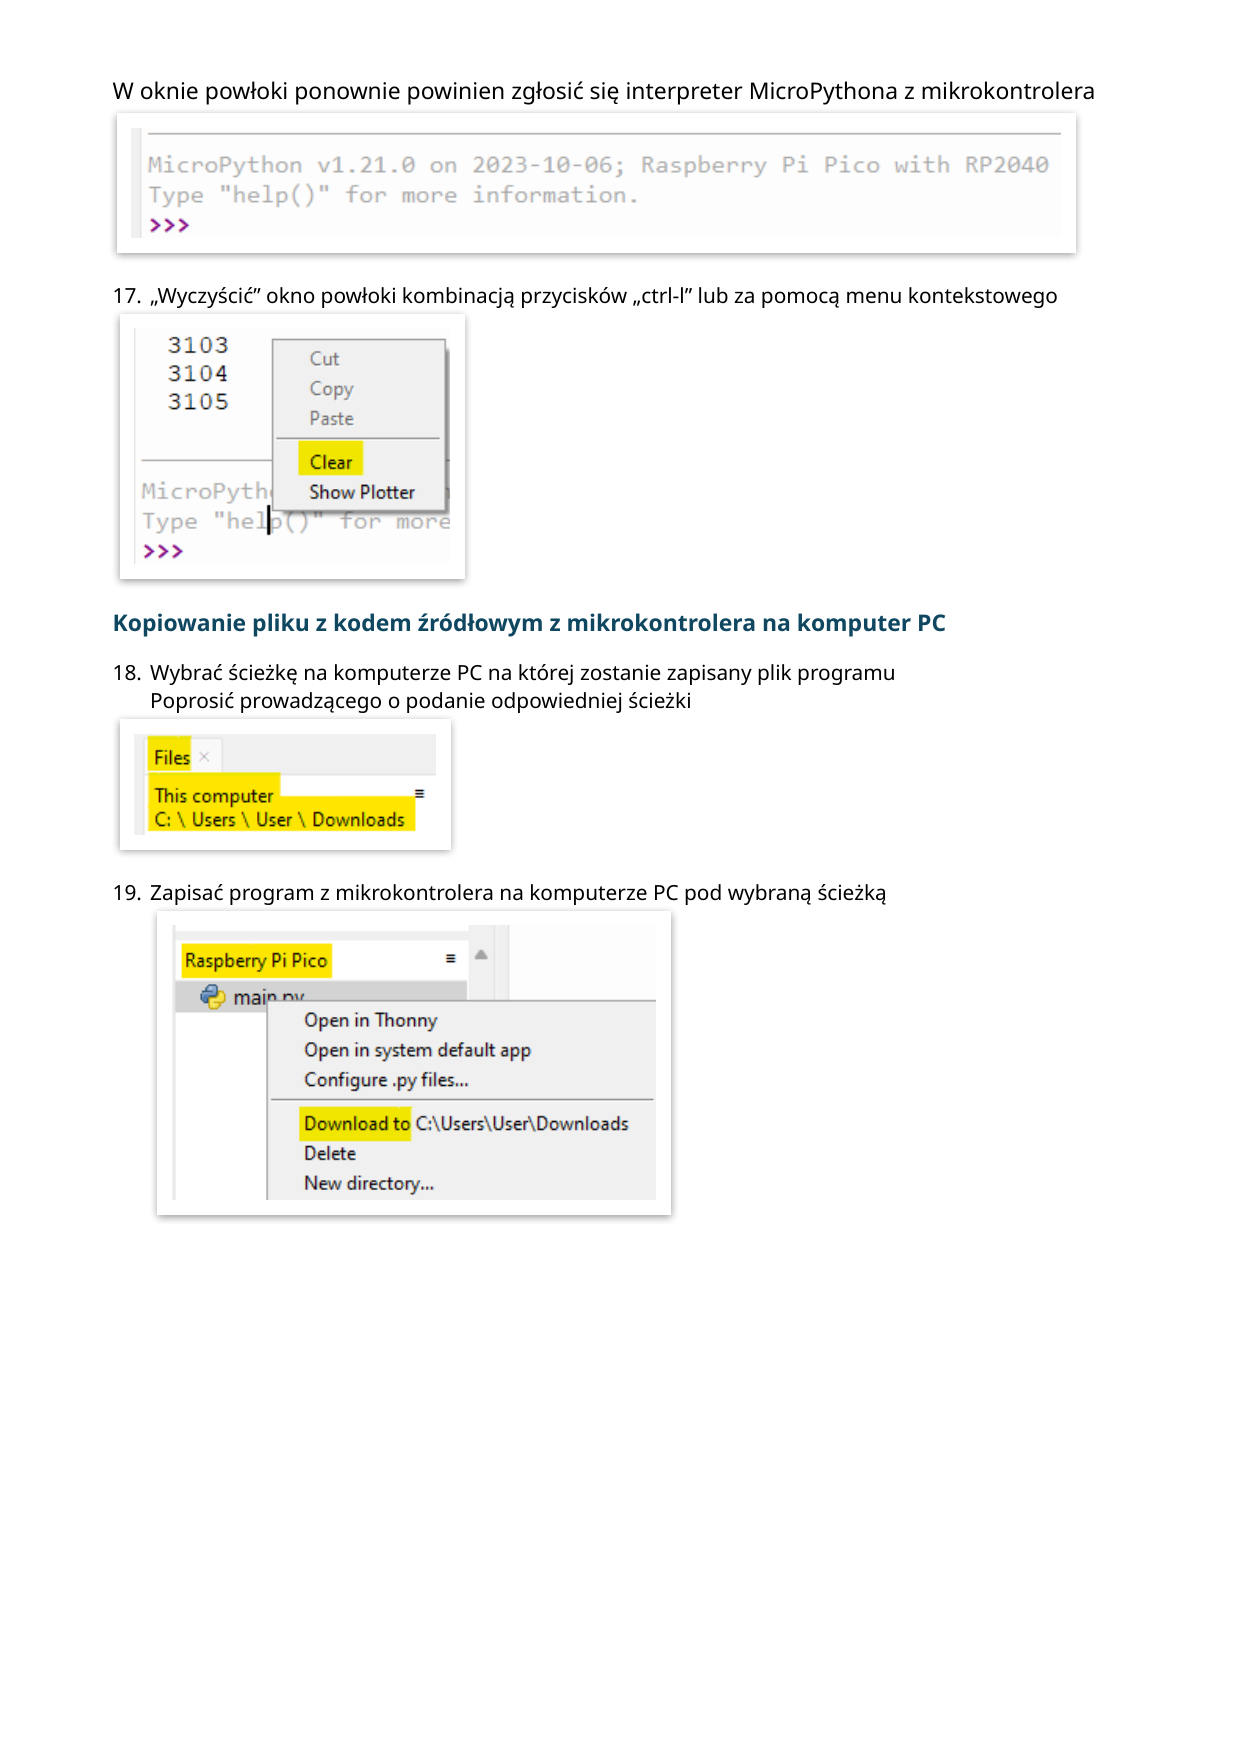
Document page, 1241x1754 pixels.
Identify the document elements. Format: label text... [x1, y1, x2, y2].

list Wybrać ścieżkę na komputerze PC na której zostanie zapisany plik programu Poprosić prowadzącego o podanie odpowiedniej ścieżki [112, 658, 1165, 715]
list „Wyczyścić” okno powłoki kombinacją przycisków „ctrl-l” lub za pomocą menu kontekstowego [112, 281, 1165, 309]
picture [134, 734, 436, 835]
list Zapisać program z mikrokontrolera na komputerze PC pod wybraną ścieżką [112, 878, 1165, 906]
picture [134, 328, 450, 564]
text W oknie powłoki ponownie powinien zgłosić się interpreter MicroPythona z mikrokontrolera [112, 75, 1165, 106]
subtitle Kopiowanie pliku z kodem źródłowym z mikrokontrolera na komputer PC [112, 607, 1165, 638]
picture [172, 925, 656, 1200]
picture [131, 128, 1061, 238]
